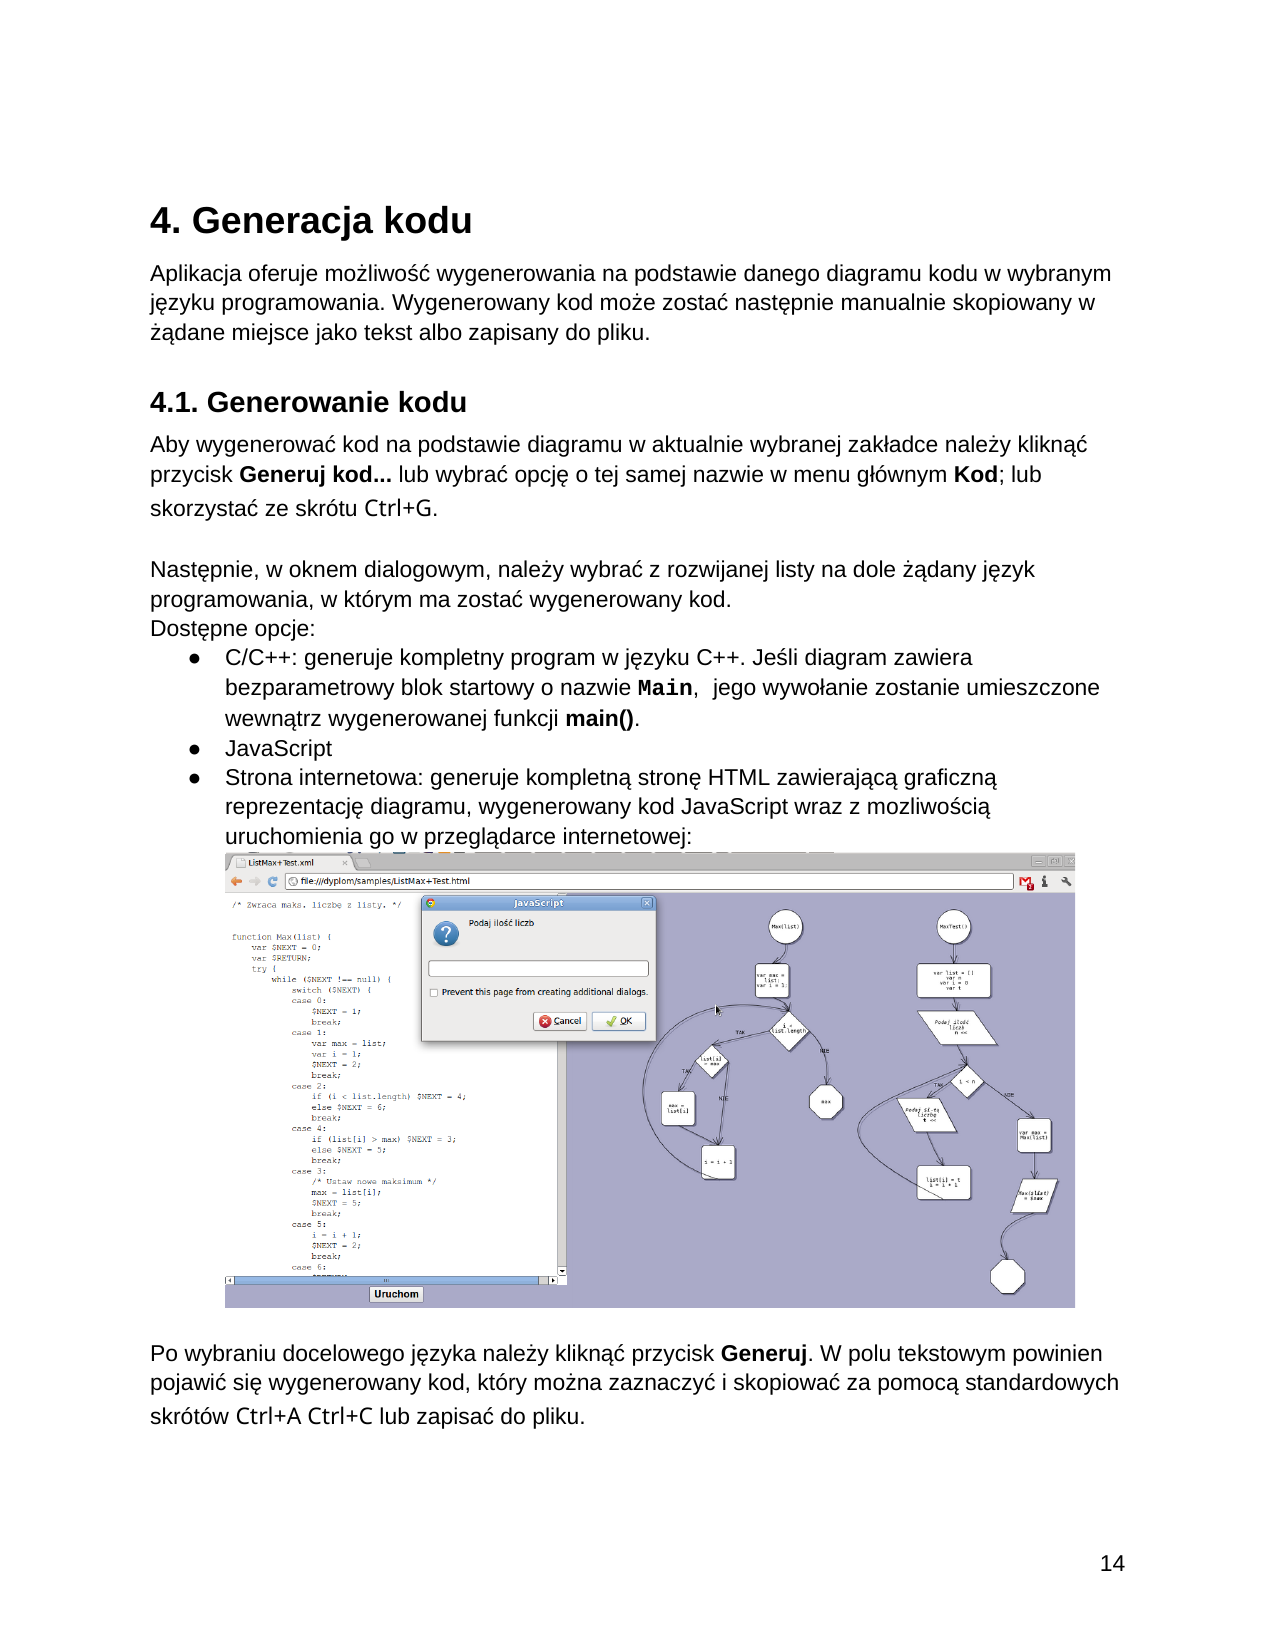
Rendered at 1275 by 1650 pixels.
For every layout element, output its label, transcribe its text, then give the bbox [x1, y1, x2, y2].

list JavaScript [187, 735, 1125, 761]
list Strona internetowa: generuje kompletną stronę HTML zawierającą graficzną reprezentację diagramu, wygenerowany kod JavaScript wraz z mozliwością uruchomienia go w przeglądarce internetowej: [187, 765, 1125, 1307]
text Aby wygenerować kod na podstawie diagramu w aktualnie wybranej zakładce należy kliknąć przycisk Generuj kod... lub wybrać opcję o tej samej nazwie w menu głównym Kod; lub skorzystać ze skrótu Ctrl+G. [150, 432, 1125, 523]
subtitle 4. Generacja kodu [150, 200, 1125, 242]
picture [225, 852, 1075, 1308]
list C/C++: generuje kompletny program w języku C++. Jeśli diagram zawiera bezparametrowy blok startowy o nazwie Main, jego wywołanie zostanie umieszczone wewnątrz wygenerowanej funkcji main(). [187, 645, 1125, 732]
subtitle 4.1. Generowanie kodu [150, 386, 1125, 419]
text Następnie, w oknem dialogowym, należy wybrać z rozwijanej listy na dole żądany język programowania, w którym ma zostać wygenerowany kod. [150, 557, 1125, 612]
text Aplikacja oferuje możliwość wygenerowania na podstawie danego diagramu kodu w wybranym języku programowania. Wygenerowany kod może zostać następnie manualnie skopiowany w żądane miejsce jako tekst albo zapisany do pliku. [150, 261, 1125, 345]
text Po wybraniu docelowego języka należy kliknąć przycisk Generuj. W polu tekstowym powinien pojawić się wygenerowany kod, który można zaznaczyć i skopiować za pomocą standardowych skrótów Ctrl+A Ctrl+C lub zapisać do pliku. [150, 1341, 1125, 1432]
text Dostępne opcje: [150, 616, 1125, 641]
